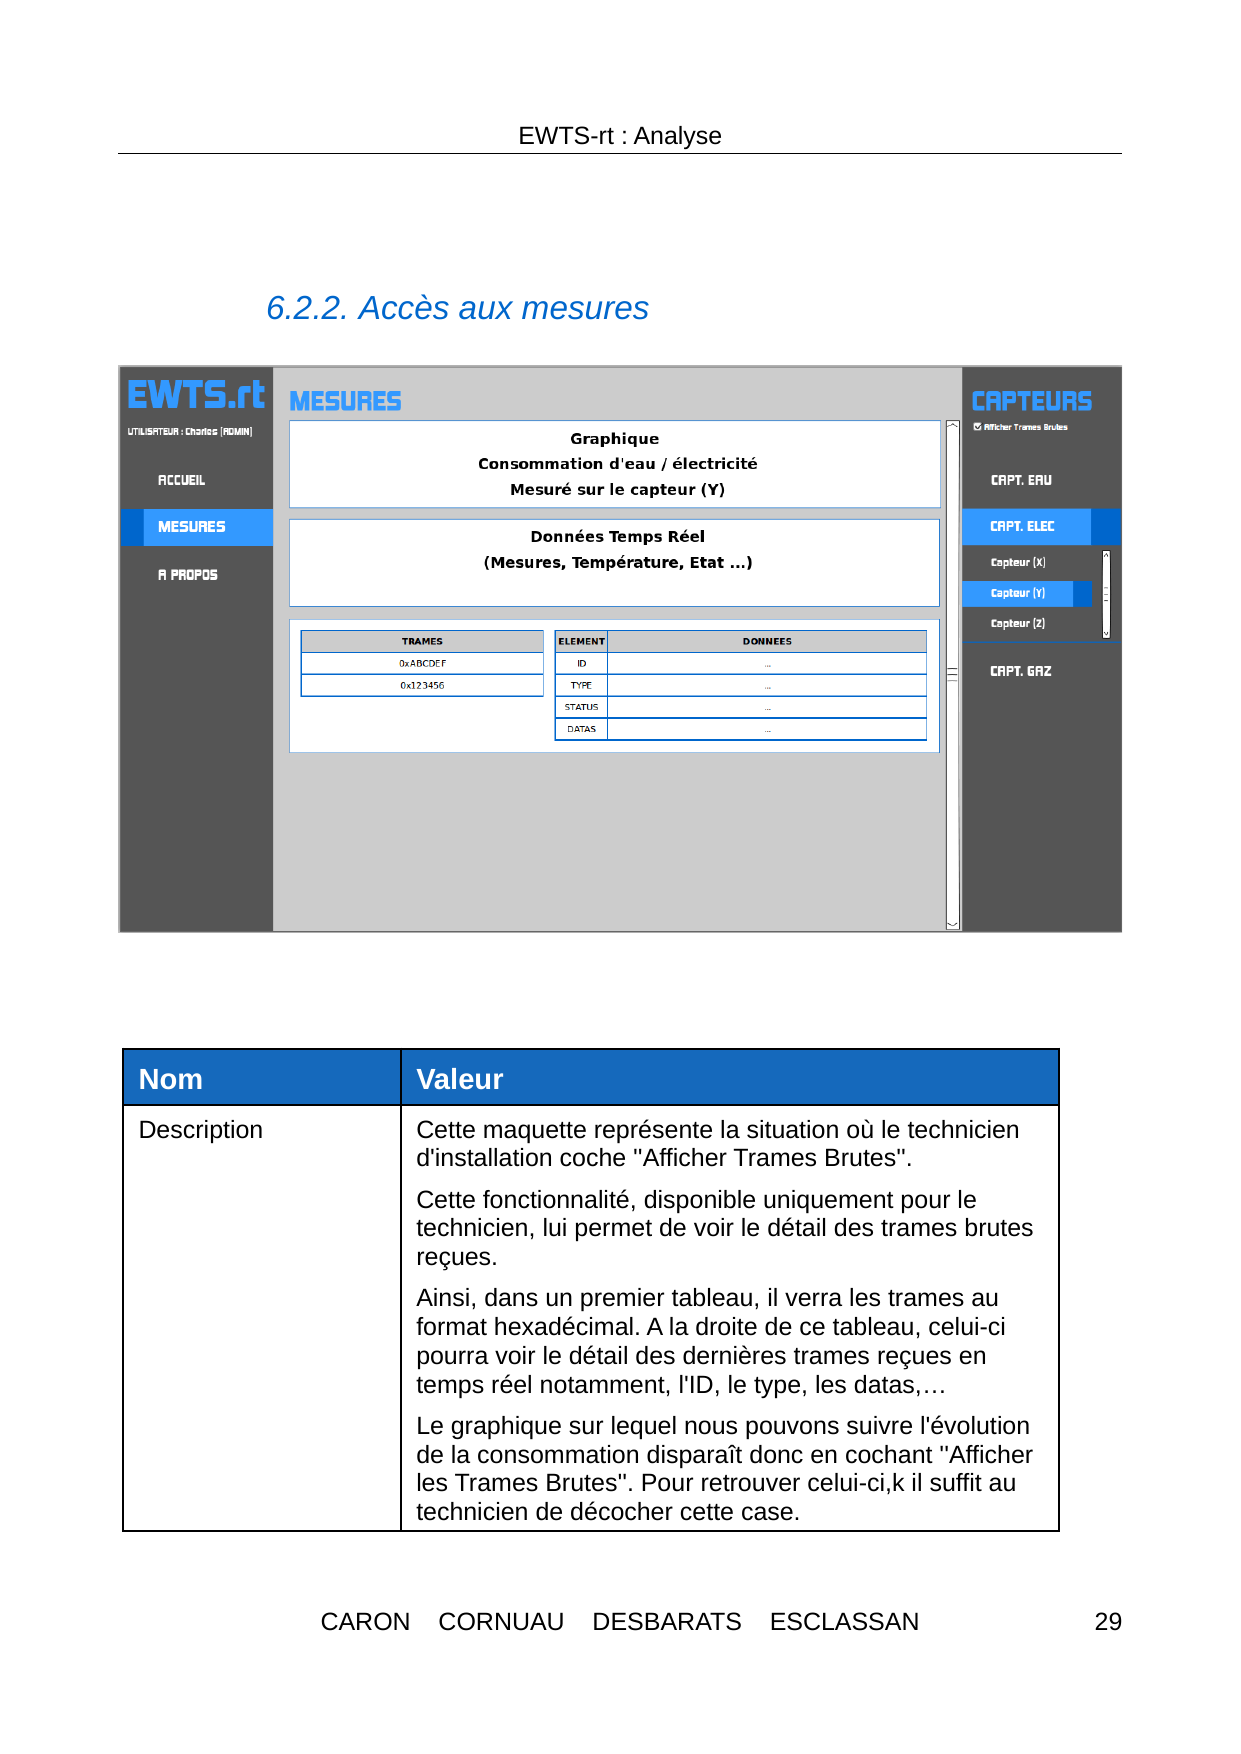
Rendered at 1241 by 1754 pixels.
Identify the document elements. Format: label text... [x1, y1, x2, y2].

table_header Valeur [402, 1050, 1058, 1104]
table_header Nom [124, 1050, 400, 1104]
table_cell Cette maquette représente la situation où le technicien d'installation coche ''Afficher Trames Brutes''. Cette fonctionnalité, disponible uniquement pour le technicien, lui permet de voir le détail des trames brutes reçues. Ainsi, dans un premier tableau, il verra les trames au format hexadécimal. A la droite de ce tableau, celui-ci pourra voir le détail des dernières trames reçues en temps réel notamment, l'ID, le type, les datas,… Le graphique sur lequel nous pouvons suivre l'évolution de la consommation disparaît donc en cochant ''Afficher les Trames Brutes''. Pour retrouver celui-ci,k il suffit au technicien de décocher cette case. [402, 1106, 1058, 1530]
picture [118, 365, 1123, 933]
text 6.2.2. Accès aux mesures [118, 288, 1122, 326]
table_cell Description [124, 1106, 400, 1530]
